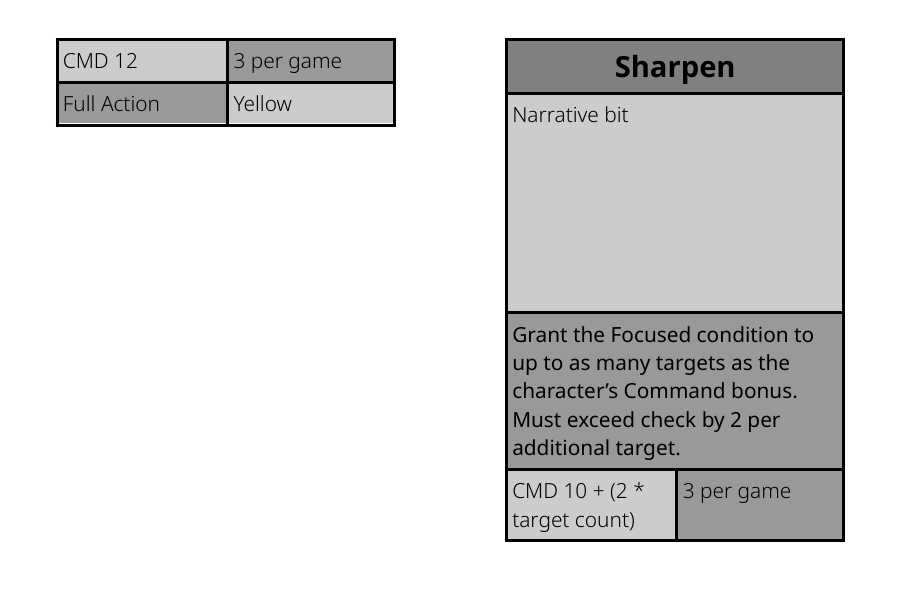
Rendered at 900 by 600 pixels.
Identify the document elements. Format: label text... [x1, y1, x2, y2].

table_cell 3 per game [678, 471, 842, 539]
table_cell Narrative bit [508, 95, 842, 311]
table_cell Grant the Focused condition to up to as many targets as the character’s Command bonus. Must exceed check by 2 per additional target. [508, 314, 842, 468]
table_cell CMD 12 [59, 41, 226, 81]
table_header Sharpen [508, 41, 842, 92]
table_cell 3 per game [229, 41, 393, 81]
table_cell Full Action [59, 84, 226, 123]
table_cell CMD 10 + (2 * target count) [508, 471, 675, 539]
table_cell Yellow [229, 84, 393, 123]
